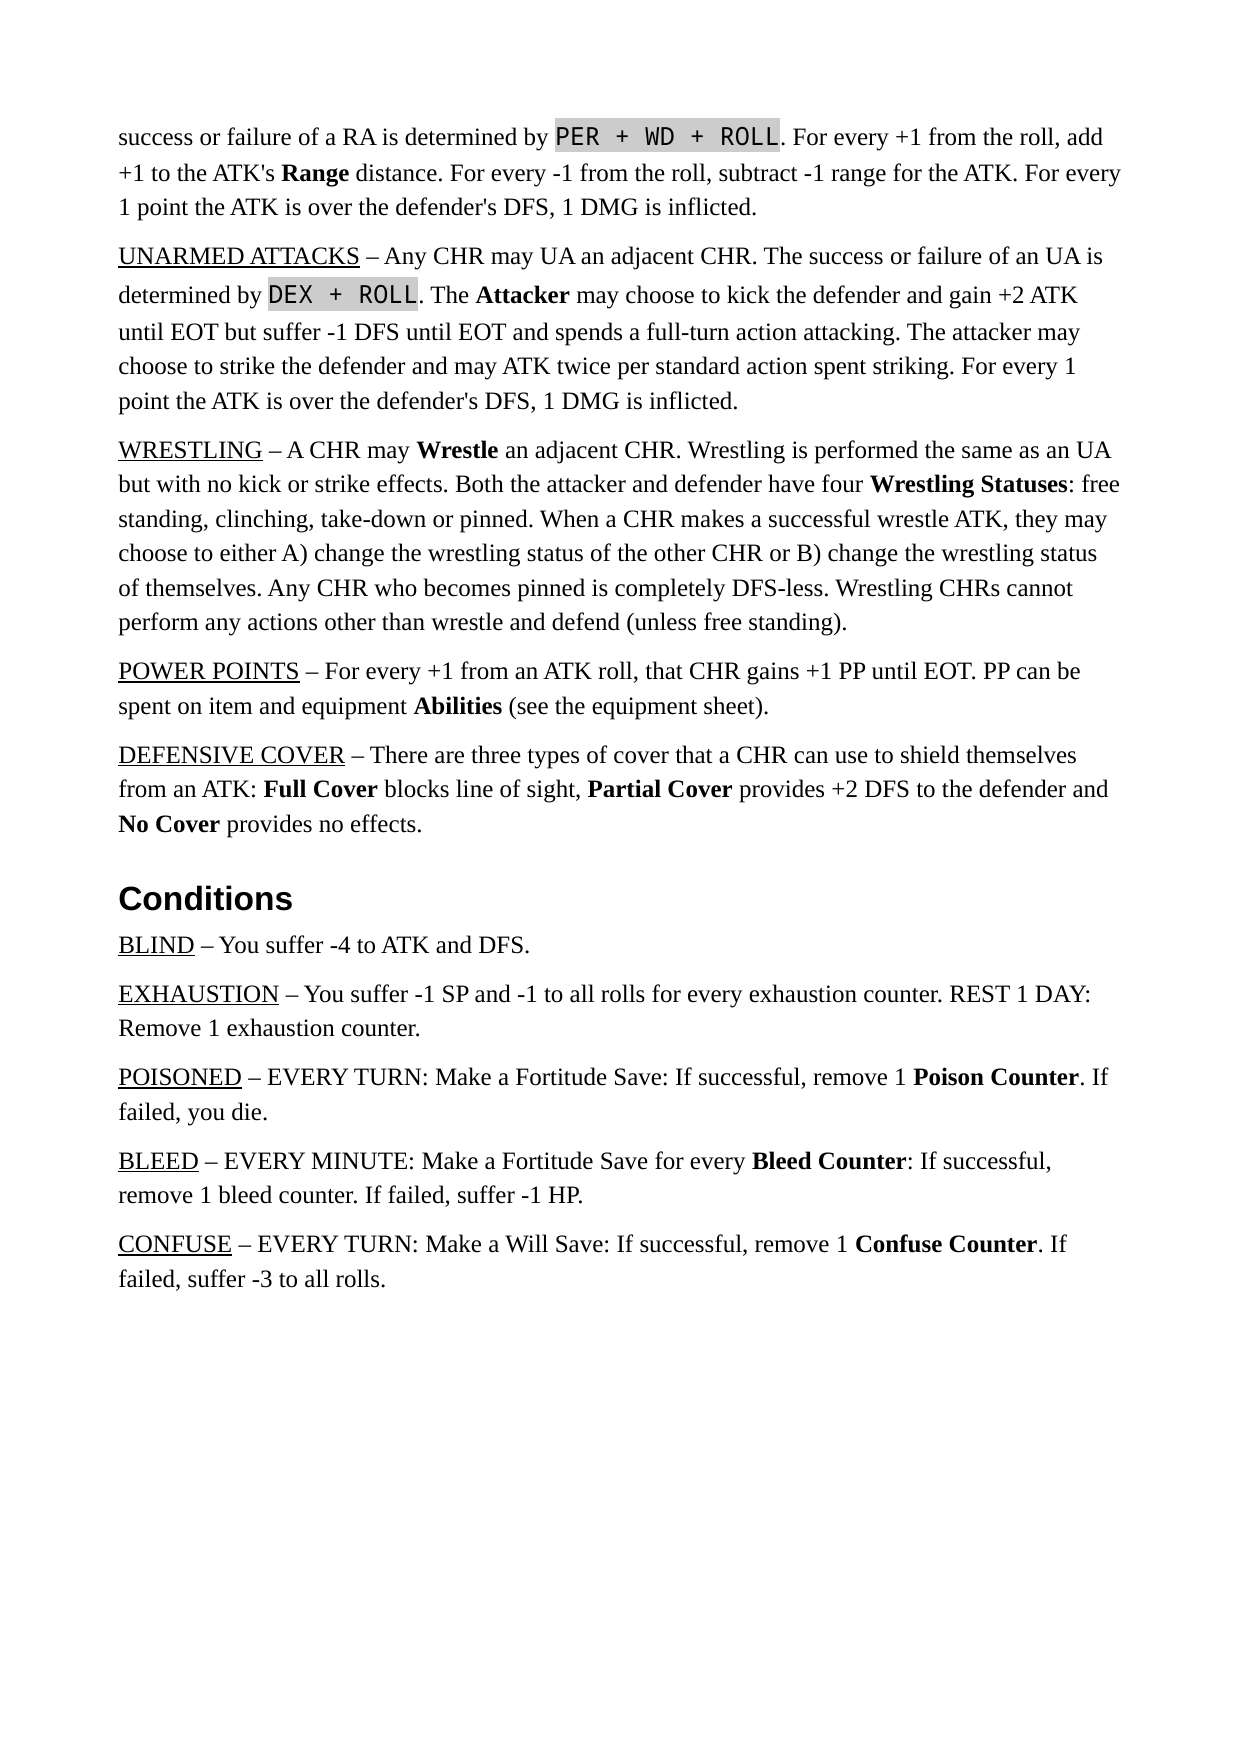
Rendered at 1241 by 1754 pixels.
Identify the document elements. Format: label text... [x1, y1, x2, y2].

subtitle Conditions [118, 879, 1122, 917]
text DEFENSIVE COVER – There are three types of cover that a CHR can use to shield themselves from an ATK: Full Cover blocks line of sight, Partial Cover provides +2 DFS to the defender and No Cover provides no effects. [118, 740, 1122, 837]
text BLEED – EVERY MINUTE: Make a Fortitude Save for every Bleed Counter: If successful, remove 1 bleed counter. If failed, suffer -1 HP. [118, 1146, 1122, 1209]
text POISONED – EVERY TURN: Make a Fortitude Save: If successful, remove 1 Poison Counter. If failed, you die. [118, 1062, 1122, 1126]
text success or failure of a RA is determined by PER + WD + ROLL. For every +1 from the roll, add +1 to the ATK's Range distance. For every -1 from the roll, subtract -1 range for the ATK. For every 1 point the ATK is over the defender's DFS, 1 DMG is inflicted. [118, 118, 1122, 221]
text POWER POINTS – For every +1 from an ATK roll, that CHR gains +1 PP until EOT. PP can be spent on item and equipment Abilities (see the equipment sheet). [118, 656, 1122, 719]
text EXHAUSTION – You suffer -1 SP and -1 to all rolls for every exhaustion counter. REST 1 DAY: Remove 1 exhaustion counter. [118, 979, 1122, 1042]
text BLIND – You suffer -4 to ATK and DFS. [118, 930, 1122, 958]
text CONFUSE – EVERY TURN: Make a Will Save: If successful, remove 1 Confuse Counter. If failed, suffer -3 to all rolls. [118, 1229, 1122, 1293]
text WRESTLING – A CHR may Wrestle an adjacent CHR. Wrestling is performed the same as an UA but with no kick or strike effects. Both the attacker and defender have four Wrestling Statuses: free standing, clinching, take-down or pinned. When a CHR makes a successful wrestle ATK, they may choose to either A) change the wrestling status of the other CHR or B) change the wrestling status of themselves. Any CHR who becomes pinned is completely DFS-less. Wrestling CHRs cannot perform any actions other than wrestle and defend (unless free standing). [118, 435, 1122, 636]
text UNARMED ATTACKS – Any CHR may UA an adjacent CHR. The success or failure of an UA is determined by DEX + ROLL. The Attacker may choose to kick the defender and gain +2 ATK until EOT but suffer -1 DFS until EOT and spends a full-turn action attacking. The attacker may choose to strike the defender and may ATK twice per standard action spent striking. For every 1 point the ATK is over the defender's DFS, 1 DMG is inflicted. [118, 241, 1122, 414]
